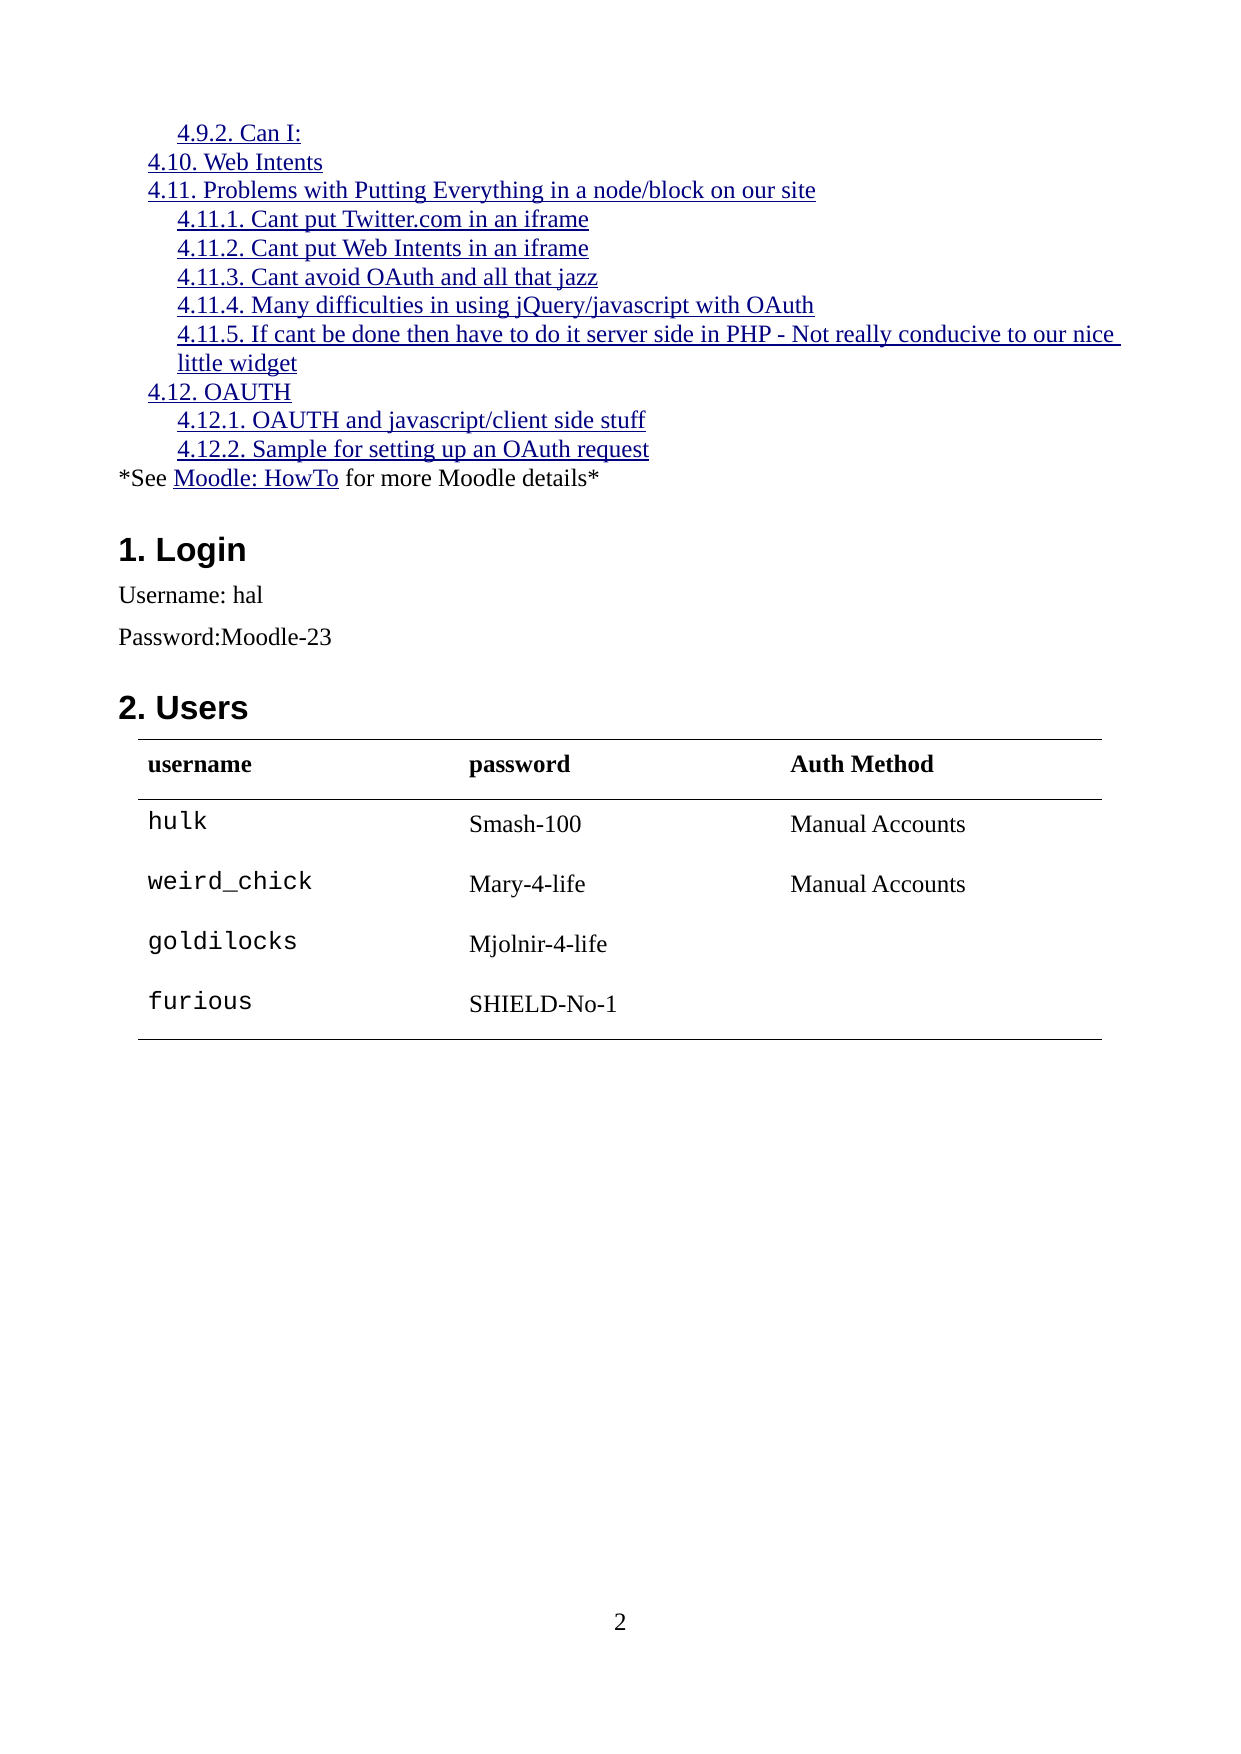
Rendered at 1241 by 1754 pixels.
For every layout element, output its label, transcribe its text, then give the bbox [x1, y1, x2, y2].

text 4.11.2. Cant put Web Intents in an iframe [177, 233, 1122, 262]
table_cell [781, 979, 1102, 1039]
text 4.11.4. Many difficulties in using jQuery/javascript with OAuth [177, 291, 1122, 319]
table_cell weird_chick [138, 859, 459, 919]
text Username: hal [118, 581, 1122, 609]
table_header username [138, 740, 459, 799]
table_cell Manual Accounts [781, 859, 1102, 919]
table_cell Mary-4-life [460, 859, 781, 919]
table_cell hulk [138, 800, 459, 859]
text 4.9.2. Can I: [177, 118, 1122, 147]
subtitle Login [118, 529, 1122, 568]
table_cell SHIELD-No-1 [460, 979, 781, 1039]
table_cell furious [138, 979, 459, 1039]
text Password:Moodle-23 [118, 622, 1122, 651]
text 4.11.3. Cant avoid OAuth and all that jazz [177, 262, 1122, 291]
text 4.12. OAUTH [148, 377, 1122, 406]
text 4.10. Web Intents [148, 147, 1122, 176]
table_cell goldilocks [138, 919, 459, 979]
table_header password [460, 740, 781, 799]
text 4.11.1. Cant put Twitter.com in an iframe [177, 204, 1122, 233]
text 4.11. Problems with Putting Everything in a node/block on our site [148, 176, 1122, 204]
table_cell Manual Accounts [781, 800, 1102, 859]
text *See Moodle: HowTo for more Moodle details* [118, 463, 1122, 492]
table_cell Mjolnir-4-life [460, 919, 781, 979]
text 4.11.5. If cant be done then have to do it server side in PHP - Not really conducive to our nice little widget [177, 319, 1122, 377]
table_header Auth Method [781, 740, 1102, 799]
subtitle Users [118, 688, 1122, 727]
text 4.12.1. OAUTH and javascript/client side stuff [177, 406, 1122, 434]
table_cell Smash-100 [460, 800, 781, 859]
text 4.12.2. Sample for setting up an OAuth request [177, 434, 1122, 463]
table_cell [781, 919, 1102, 979]
